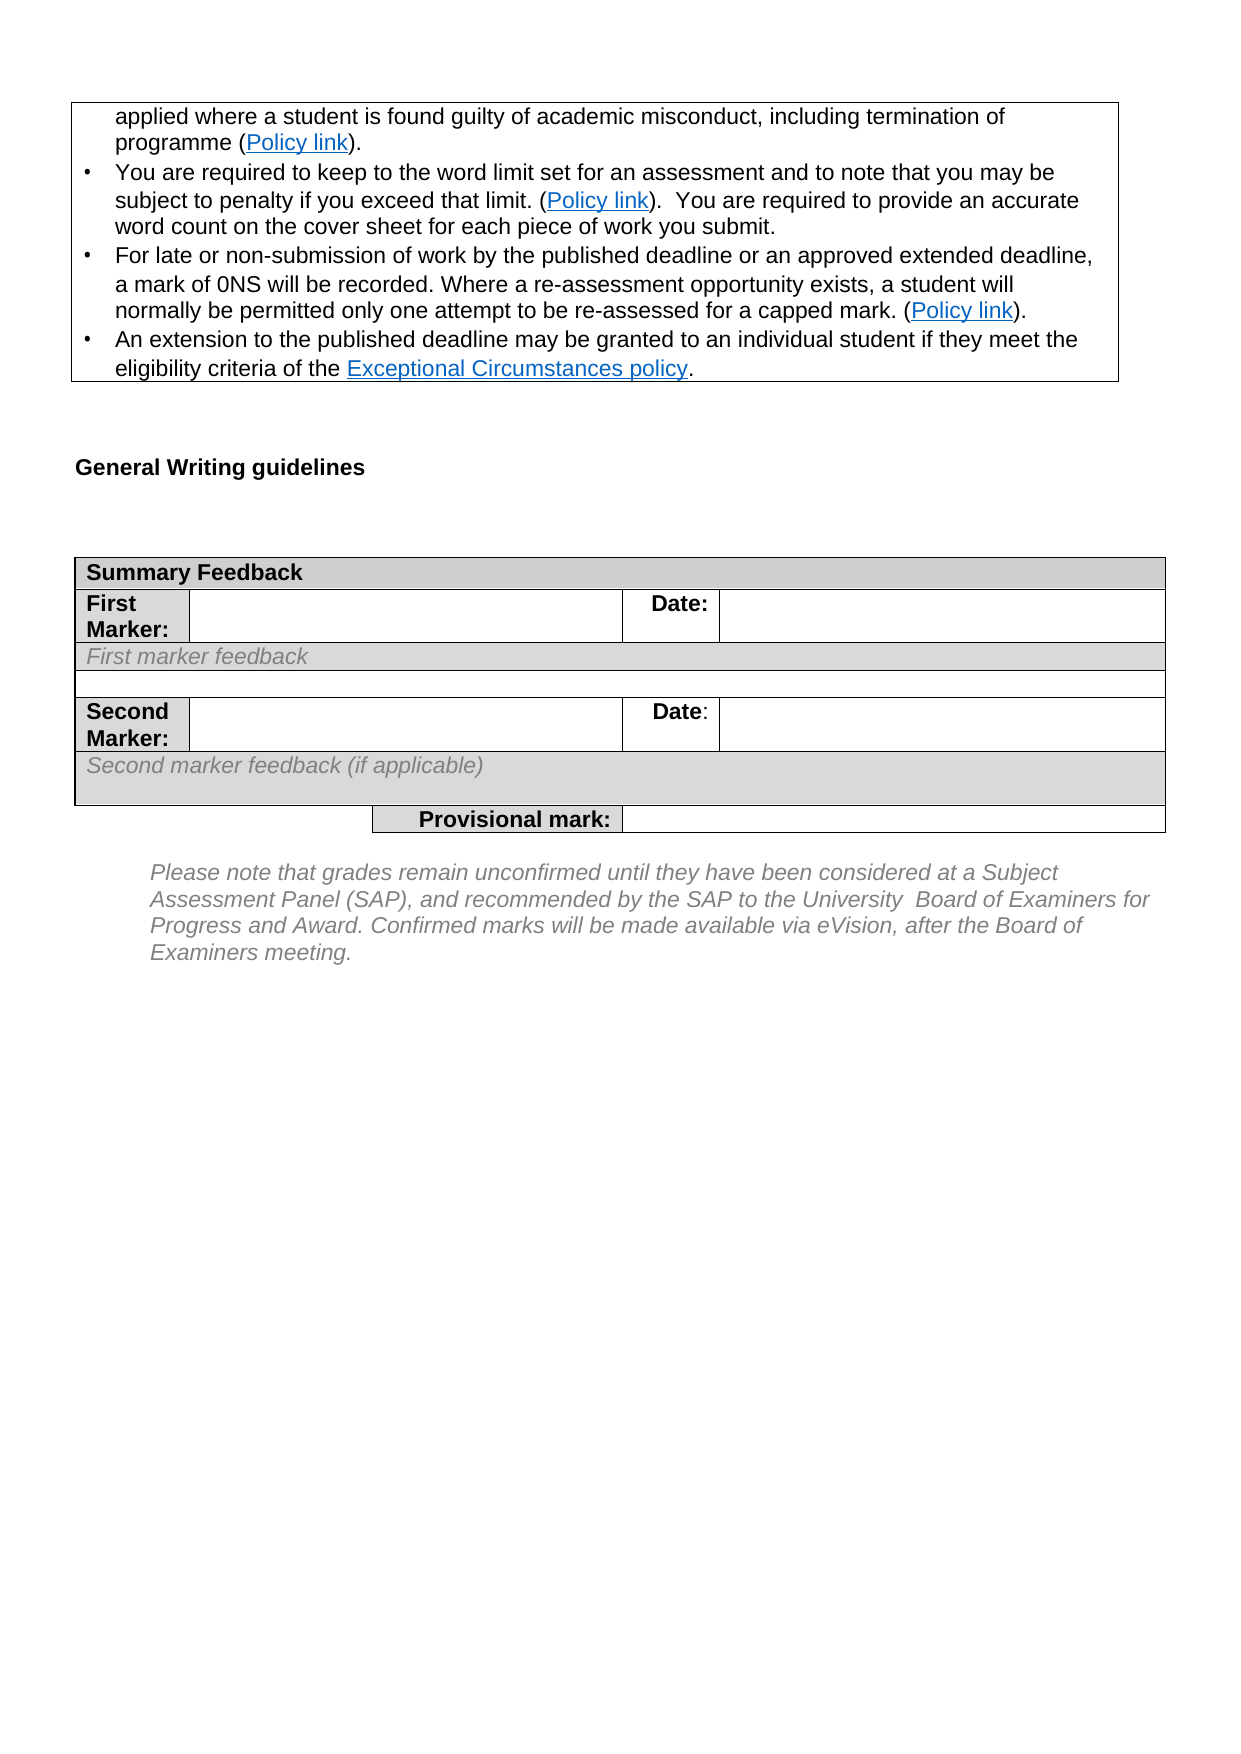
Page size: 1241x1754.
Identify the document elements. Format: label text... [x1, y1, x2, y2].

table_cell [623, 806, 1165, 832]
table_cell Date: [623, 698, 719, 751]
table_cell Provisional mark: [373, 806, 622, 832]
text Please note that grades remain unconfirmed until they have been considered at a Subject Assessment Panel (SAP), and recommended by the SAP to the University Board of Examiners for Progress and Award. Confirmed marks will be made available via eVision, after the Board of Examiners meeting. [150, 859, 1165, 965]
table_cell First Marker: [76, 590, 189, 642]
table_cell Second marker feedback (if applicable) [76, 752, 1165, 804]
table_cell [720, 590, 1165, 642]
table_cell [190, 590, 622, 642]
table_cell First marker feedback [76, 643, 1165, 670]
table_cell Date: [623, 590, 719, 642]
table_cell [190, 698, 622, 751]
table_cell Your attention is drawn to the University policy on cheating and plagiarism. Penalties will be applied where a student is found guilty of academic misconduct, including termination of programme (Policy link). You are required to keep to the word limit set for an assessment and to note that you may be subject to penalty if you exceed that limit. (Policy link). You are required to provide an accurate word count on the cover sheet for each piece of work you submit. For late or non-submission of work by the published deadline or an approved extended deadline, a mark of 0NS will be recorded. Where a re-assessment opportunity exists, a student will normally be permitted only one attempt to be re-assessed for a capped mark. (Policy link). An extension to the published deadline may be granted to an individual student if they meet the eligibility criteria of the Exceptional Circumstances policy. [72, 103, 1118, 381]
table_cell Second Marker: [76, 698, 189, 751]
table_cell [76, 671, 1165, 697]
table_cell [720, 698, 1165, 751]
table_header Summary Feedback [76, 558, 1165, 588]
text General Writing guidelines [75, 453, 1165, 480]
table_cell [75, 806, 372, 832]
